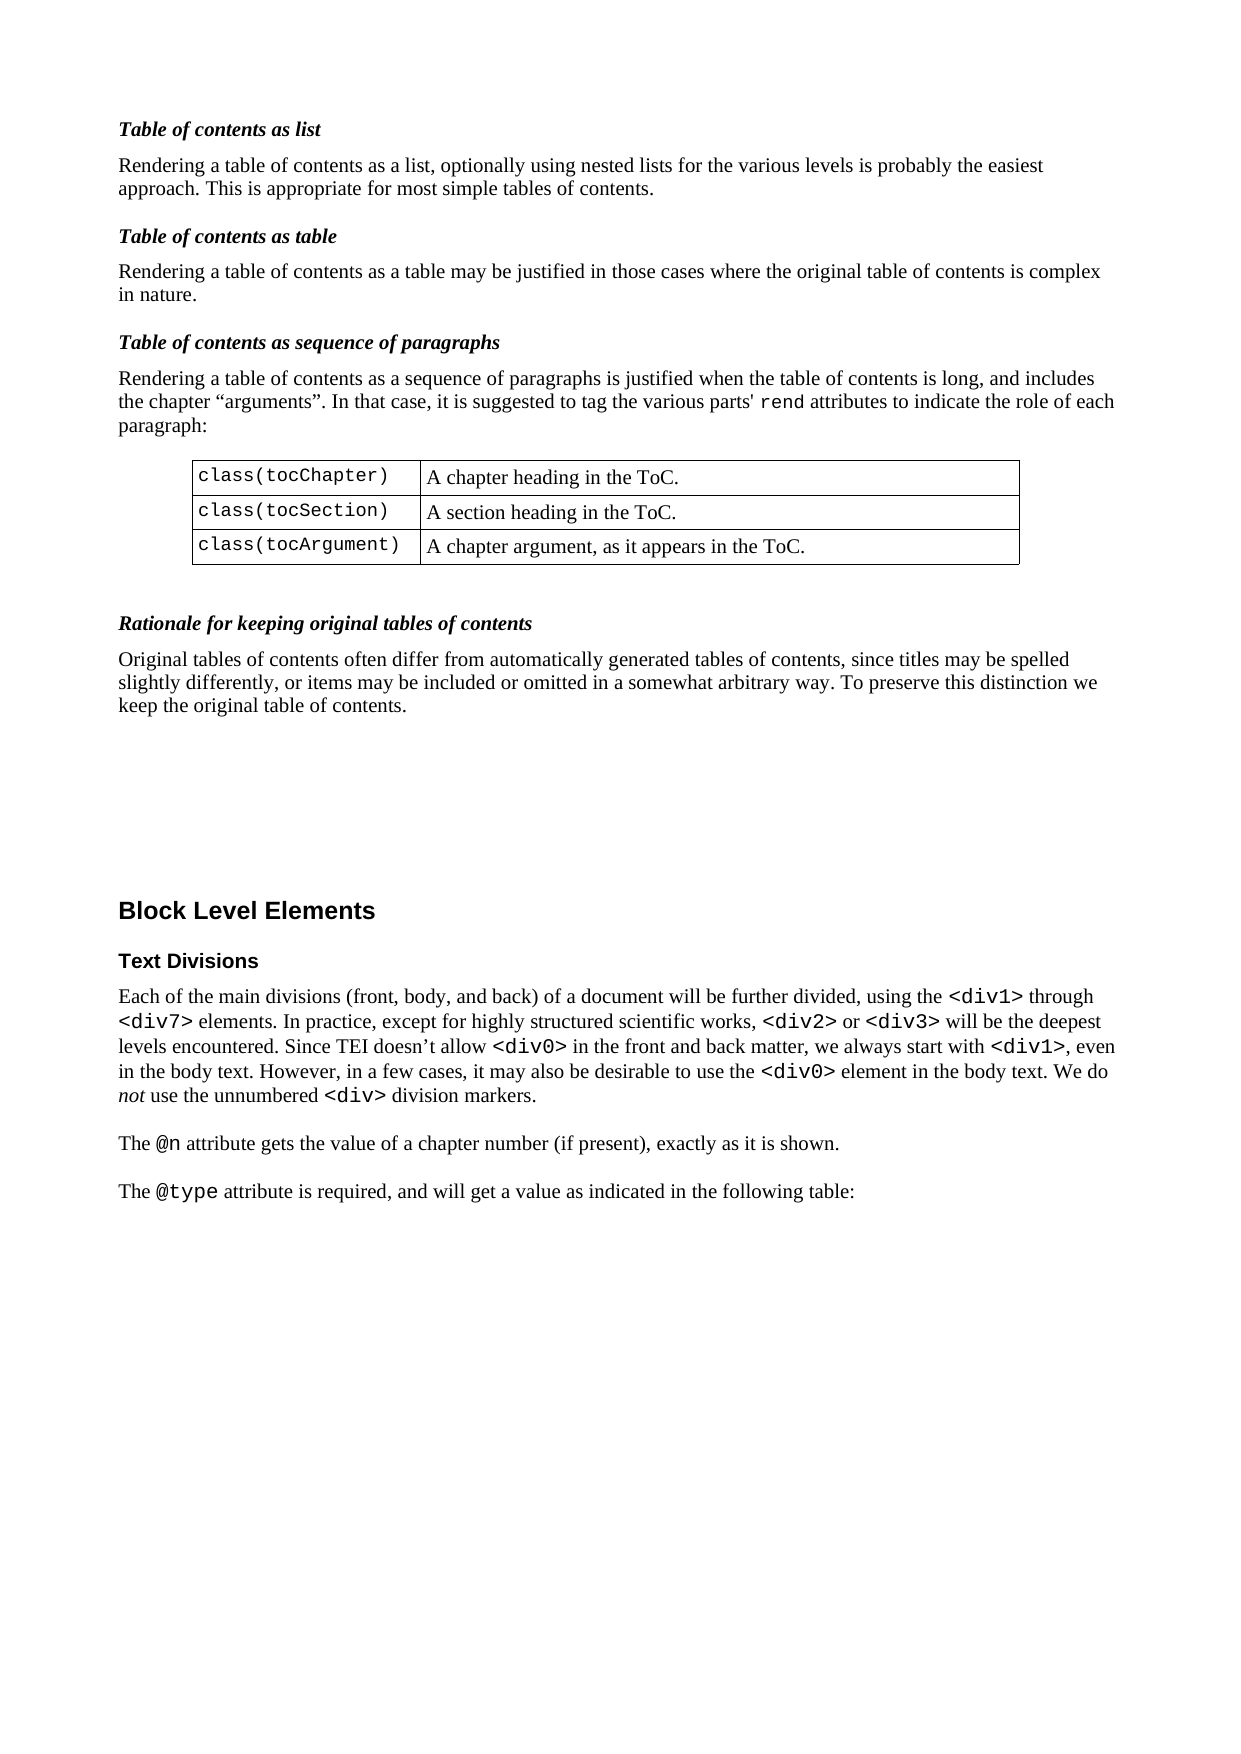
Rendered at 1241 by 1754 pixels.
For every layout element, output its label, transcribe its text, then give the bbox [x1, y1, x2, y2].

text The @type attribute is required, and will get a value as indicated in the following table: [118, 1180, 1122, 1205]
text Rendering a table of contents as a sequence of paragraphs is justified when the table of contents is long, and includes the chapter “arguments”. In that case, it is suggested to tag the various parts' rend attributes to indicate the role of each paragraph: [118, 367, 1122, 437]
text Rendering a table of contents as a table may be justified in those cases where the original table of contents is complex in nature. [118, 260, 1122, 306]
subtitle Table of contents as sequence of paragraphs [118, 331, 1122, 354]
subtitle Rationale for keeping original tables of contents [118, 612, 1122, 635]
text The @n attribute gets the value of a chapter number (if present), exactly as it is shown. [118, 1132, 1122, 1157]
text Each of the main divisions (front, body, and back) of a document will be further divided, using the <div1> through <div7> elements. In practice, except for highly structured scientific works, <div2> or <div3> will be the deepest levels encountered. Since TEI doesn’t allow <div0> in the front and back matter, we always start with <div1>, even in the body text. However, in a few cases, it may also be desirable to use the <div0> element in the body text. We do not use the unnumbered <div> division markers. [118, 985, 1122, 1109]
table_header class(tocChapter) [193, 461, 420, 495]
table_cell A chapter argument, as it appears in the ToC. [421, 530, 1019, 564]
text Original tables of contents often differ from automatically generated tables of contents, since titles may be spelled slightly differently, or items may be included or omitted in a somewhat arbitrary way. To preserve this distinction we keep the original table of contents. [118, 647, 1122, 717]
table_cell class(tocSection) [193, 496, 420, 529]
subtitle Table of contents as list [118, 118, 1122, 141]
text Rendering a table of contents as a list, optionally using nested lists for the various levels is probably the easiest approach. This is appropriate for most simple tables of contents. [118, 154, 1122, 200]
table_cell A section heading in the ToC. [421, 496, 1019, 529]
table_header A chapter heading in the ToC. [421, 461, 1019, 495]
subtitle Table of contents as table [118, 225, 1122, 248]
subtitle Text Divisions [118, 949, 1122, 973]
subtitle Block Level Elements [118, 896, 1122, 924]
table_cell class(tocArgument) [193, 530, 420, 564]
